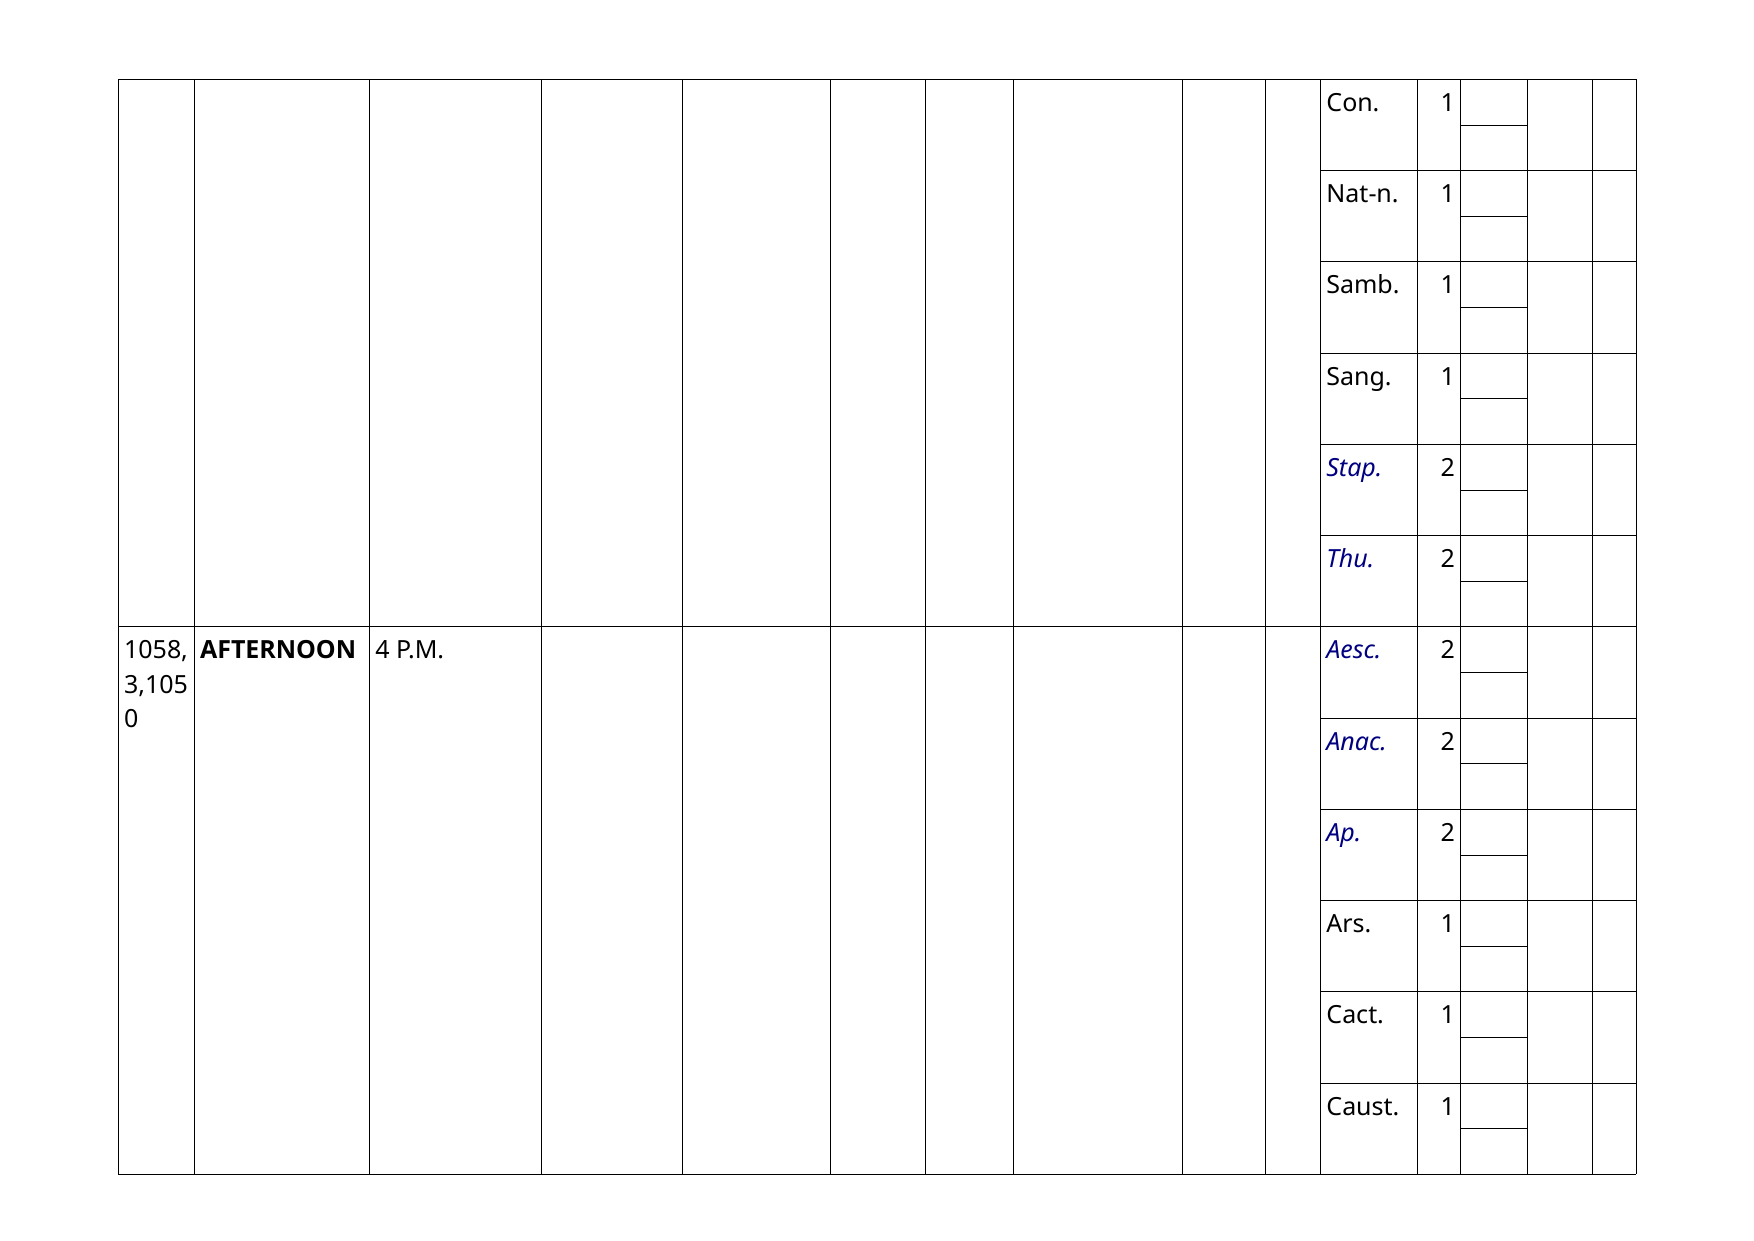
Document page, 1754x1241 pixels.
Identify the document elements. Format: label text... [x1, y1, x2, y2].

table_cell [370, 80, 541, 626]
table_cell [1461, 354, 1527, 398]
table_cell [1593, 80, 1636, 170]
table_cell Cact. [1321, 992, 1417, 1083]
table_cell [1593, 810, 1636, 900]
table_cell 2 [1418, 810, 1460, 900]
table_cell 2 [1418, 445, 1460, 535]
table_cell Stap. [1321, 445, 1417, 535]
table_cell Sang. [1321, 354, 1417, 444]
table_cell [1528, 810, 1592, 900]
table_cell [1461, 719, 1527, 763]
table_cell [542, 627, 682, 1174]
table_cell 1 [1418, 171, 1460, 261]
table_cell [195, 80, 369, 626]
table_cell Ars. [1321, 901, 1417, 991]
table_cell [1528, 719, 1592, 809]
table_cell [1593, 536, 1636, 626]
table_cell [1183, 80, 1265, 626]
table_cell [1461, 399, 1527, 444]
table_cell 1 [1418, 901, 1460, 991]
table_cell [1461, 217, 1527, 261]
table_cell [1528, 536, 1592, 626]
table_cell [1528, 80, 1592, 170]
table_cell [1593, 354, 1636, 444]
table_cell [1014, 627, 1182, 1174]
table_cell [1461, 901, 1527, 946]
table_cell [1266, 80, 1320, 626]
table_cell [1593, 992, 1636, 1083]
table_cell Nat-n. [1321, 171, 1417, 261]
table_cell 1 [1418, 354, 1460, 444]
table_cell [1266, 627, 1320, 1174]
table_cell [1528, 445, 1592, 535]
table_cell [1461, 308, 1527, 353]
table_cell [1593, 901, 1636, 991]
table_cell [1461, 1038, 1527, 1083]
table_cell [1461, 856, 1527, 900]
table_cell [1528, 901, 1592, 991]
table_cell [1461, 171, 1527, 216]
table_cell [1461, 627, 1527, 672]
table_cell [683, 627, 830, 1174]
table_cell [1528, 1084, 1592, 1174]
table_cell [1461, 582, 1527, 626]
table_cell [1461, 445, 1527, 489]
table_cell [1528, 171, 1592, 261]
table_cell 2 [1418, 627, 1460, 718]
table_cell 4 P.M. [370, 627, 541, 1174]
table_cell [1014, 80, 1182, 626]
table_cell [1461, 673, 1527, 718]
table_cell [1528, 992, 1592, 1083]
table_cell Aesc. [1321, 627, 1417, 718]
table_cell [926, 627, 1013, 1174]
table_cell [1461, 1129, 1527, 1174]
table_cell 1058,3,1050 [119, 627, 194, 1174]
table_cell Thu. [1321, 536, 1417, 626]
table_cell [831, 627, 925, 1174]
table_cell [1593, 171, 1636, 261]
table_cell 1 [1418, 992, 1460, 1083]
table_cell [1461, 810, 1527, 854]
table_cell [1183, 627, 1265, 1174]
table_cell [1528, 627, 1592, 718]
table_cell Anac. [1321, 719, 1417, 809]
table_cell [1461, 1084, 1527, 1128]
table_cell 1 [1418, 1084, 1460, 1174]
table_cell [926, 80, 1013, 626]
table_cell [1593, 445, 1636, 535]
table_cell afternoon [195, 627, 369, 1174]
table_cell [1461, 947, 1527, 991]
table_cell 2 [1418, 536, 1460, 626]
table_cell Samb. [1321, 262, 1417, 353]
table_cell [542, 80, 682, 626]
table_cell [1461, 262, 1527, 307]
table_cell Ap. [1321, 810, 1417, 900]
table_cell [1528, 262, 1592, 353]
table_cell 2 [1418, 719, 1460, 809]
table_cell [1593, 1084, 1636, 1174]
table_cell Caust. [1321, 1084, 1417, 1174]
table_cell [119, 80, 194, 626]
table_cell 1 [1418, 262, 1460, 353]
table_cell [1593, 719, 1636, 809]
table_cell [1593, 262, 1636, 353]
table_cell [1461, 764, 1527, 809]
table_cell [1461, 80, 1527, 124]
table_cell [683, 80, 830, 626]
table_cell 1 [1418, 80, 1460, 170]
table_cell [1461, 536, 1527, 581]
table_cell [1528, 354, 1592, 444]
table_cell [1593, 627, 1636, 718]
table_cell [1461, 126, 1527, 170]
table_cell [1461, 992, 1527, 1037]
table_cell [1461, 491, 1527, 535]
table_cell Con. [1321, 80, 1417, 170]
table_cell [831, 80, 925, 626]
